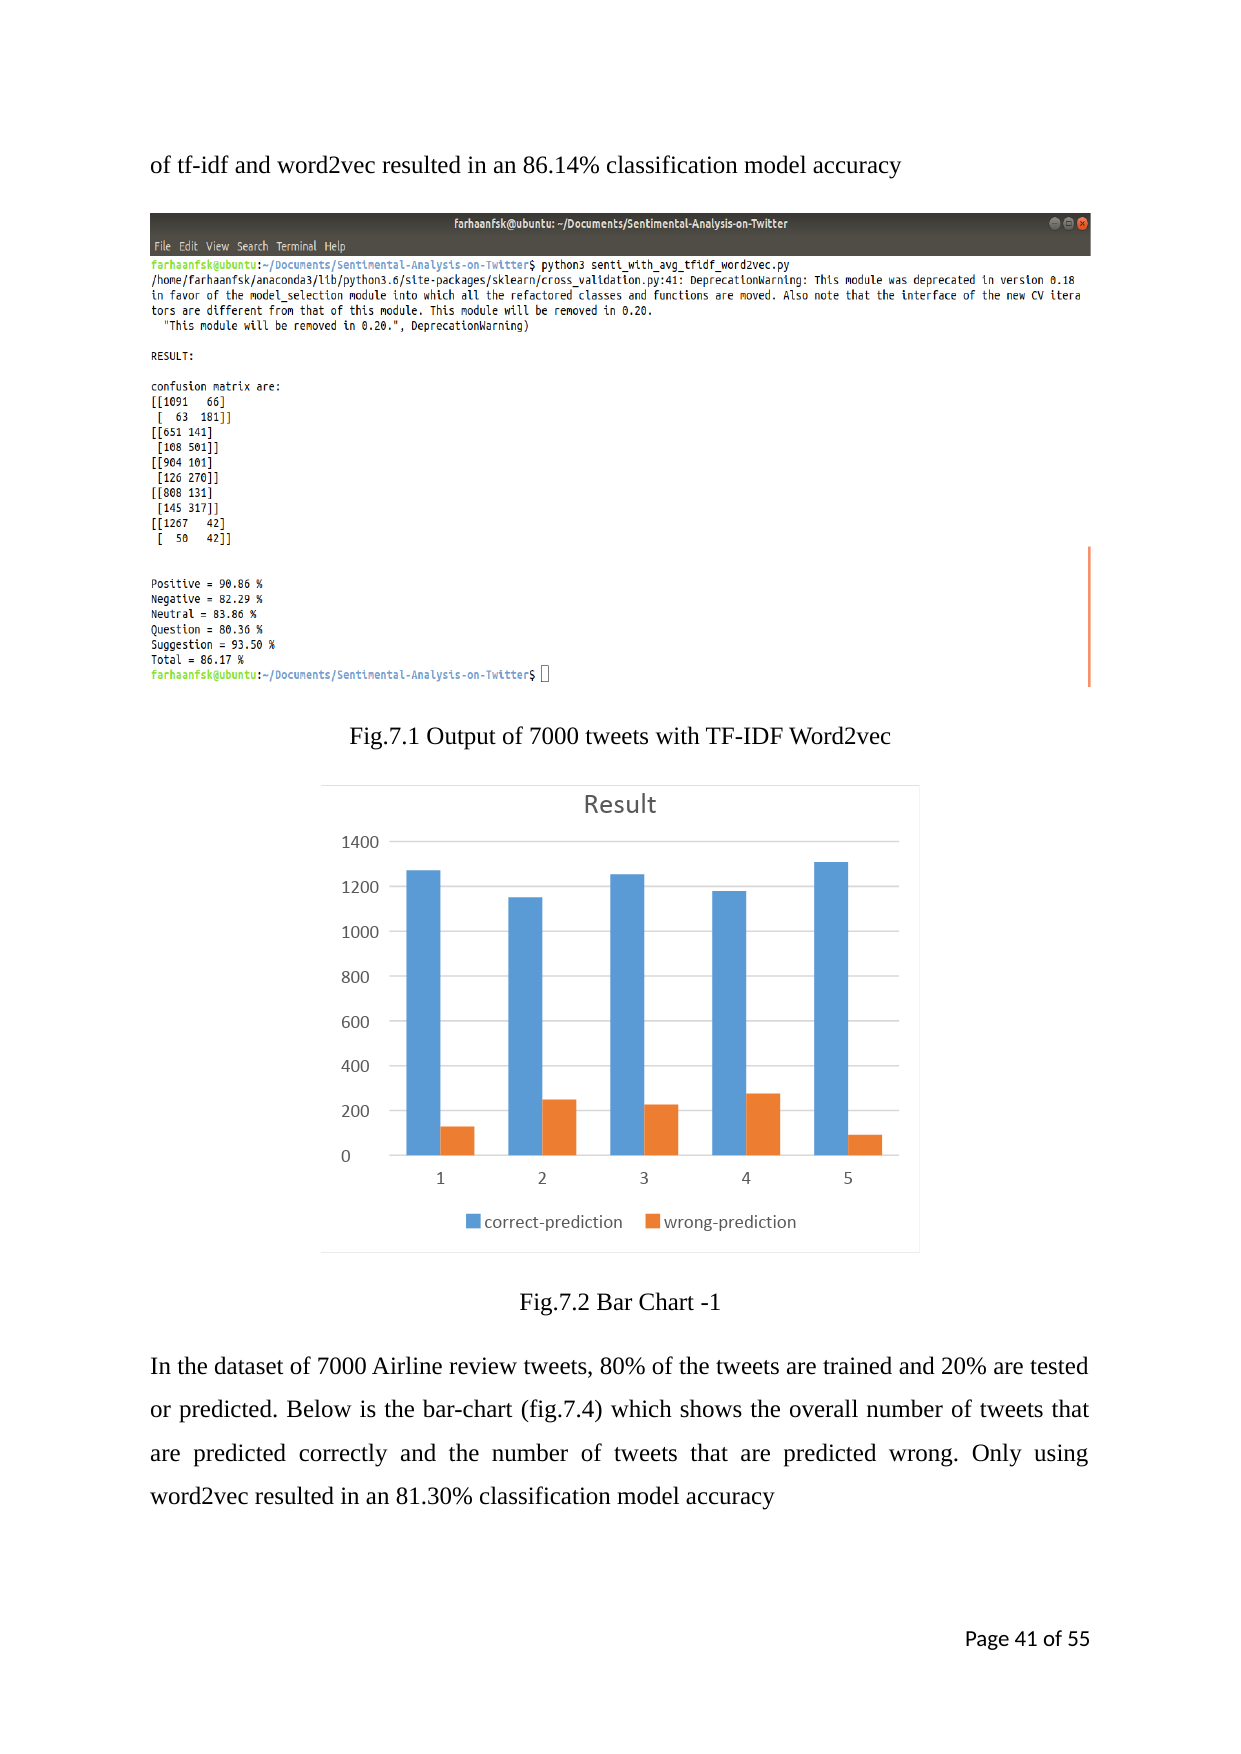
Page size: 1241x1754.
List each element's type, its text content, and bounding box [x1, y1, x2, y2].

text of tf-idf and word2vec resulted in an 86.14% classification model accuracy [150, 150, 1090, 179]
text In the dataset of 7000 Airline review tweets, 80% of the tweets are trained and 20% are tested or predicted. Below is the bar-chart (fig.7.4) which shows the overall number of tweets that are predicted correctly and the number of tweets that are predicted wrong. Only using word2vec resulted in an 81.30% classification model accuracy [150, 1351, 1090, 1509]
picture [150, 213, 1091, 687]
picture [321, 785, 920, 1253]
text Fig.7.1 Output of 7000 tweets with TF-IDF Word2vec [150, 721, 1090, 750]
text Fig.7.2 Bar Chart -1 [150, 1287, 1090, 1316]
